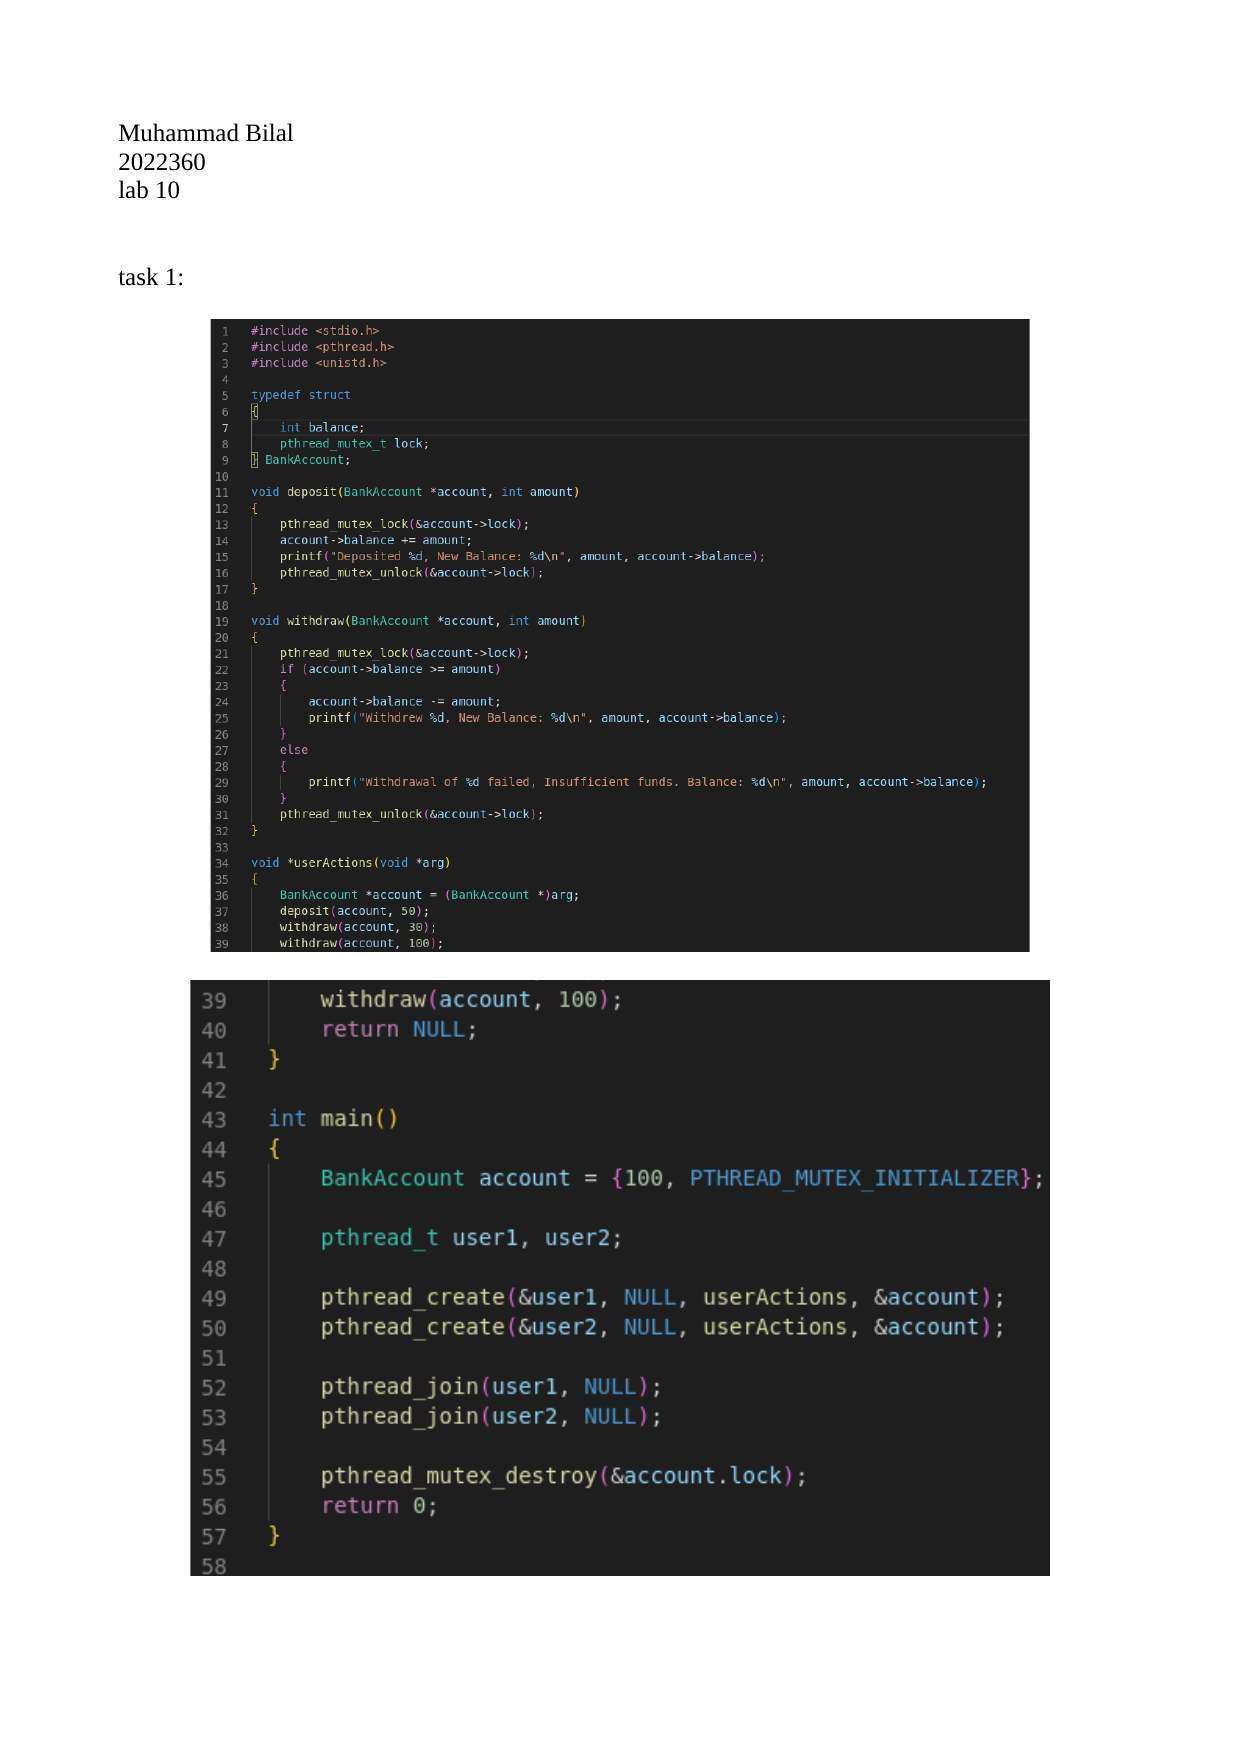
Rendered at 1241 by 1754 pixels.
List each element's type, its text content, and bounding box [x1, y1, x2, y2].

picture [210, 319, 1030, 952]
text task 1: [118, 262, 1122, 291]
text Muhammad Bilal [118, 118, 1122, 147]
picture [190, 980, 1050, 1576]
text 2022360 [118, 147, 1122, 176]
text lab 10 [118, 176, 1122, 204]
